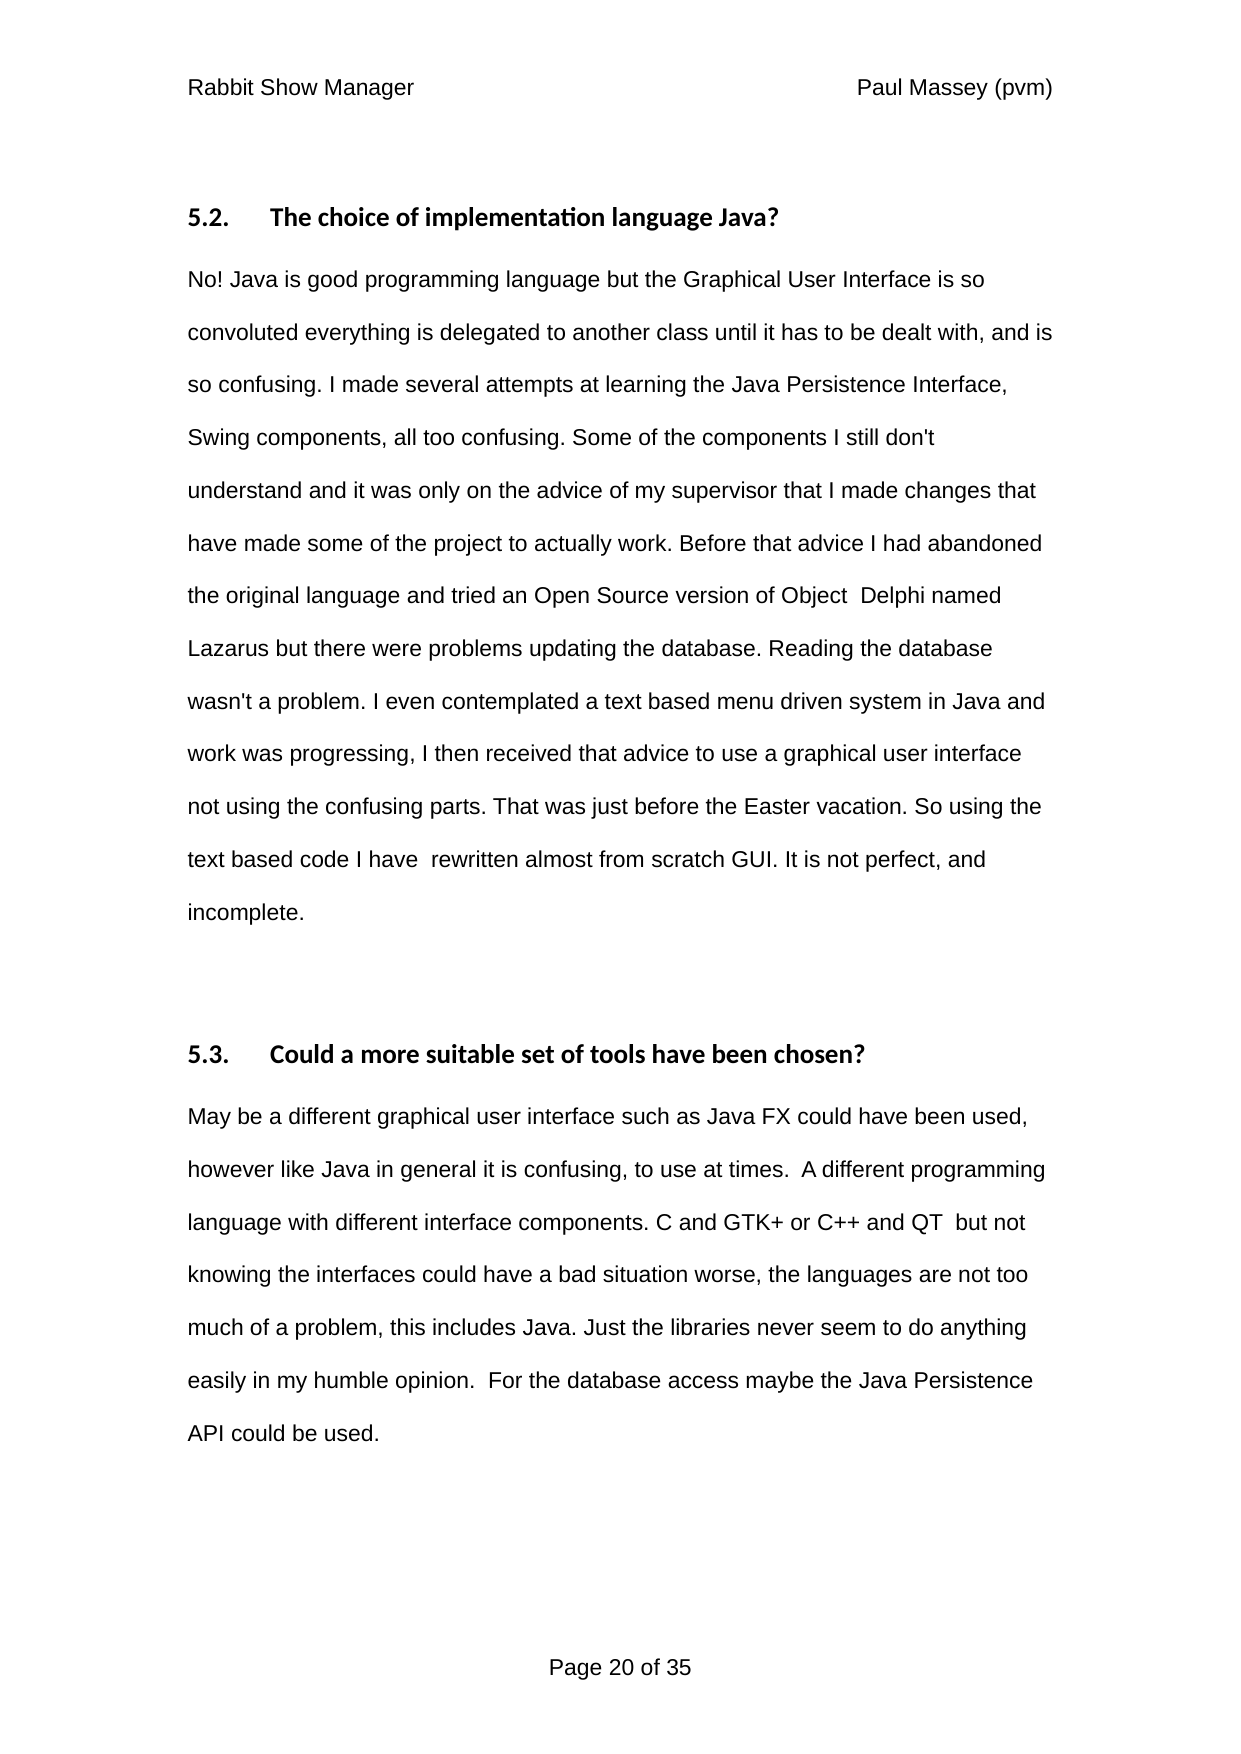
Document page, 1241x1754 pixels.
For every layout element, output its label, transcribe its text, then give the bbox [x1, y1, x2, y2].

subtitle The choice of implementation language Java? [187, 200, 1053, 233]
text No! Java is good programming language but the Graphical User Interface is so convoluted everything is delegated to another class until it has to be dealt with, and is so confusing. I made several attempts at learning the Java Persistence Interface, Swing components, all too confusing. Some of the components I still don't understand and it was only on the advice of my supervisor that I made changes that have made some of the project to actually work. Before that advice I had abandoned the original language and tried an Open Source version of Object Delphi named Lazarus but there were problems updating the database. Reading the database wasn't a problem. I even contemplated a text based menu driven system in Java and work was progressing, I then received that advice to use a graphical user interface not using the confusing parts. That was just before the Easter vacation. So using the text based code I have rewritten almost from scratch GUI. It is not perfect, and incomplete. [187, 266, 1053, 925]
text May be a different graphical user interface such as Java FX could have been used, however like Java in general it is confusing, to use at times. A different programming language with different interface components. C and GTK+ or C++ and QT but not knowing the interfaces could have a bad situation worse, the languages are not too much of a problem, this includes Java. Just the libraries never seem to do anything easily in my humble opinion. For the database access maybe the Java Persistence API could be used. [187, 1103, 1053, 1446]
subtitle Could a more suitable set of tools have been chosen? [187, 1037, 1053, 1070]
